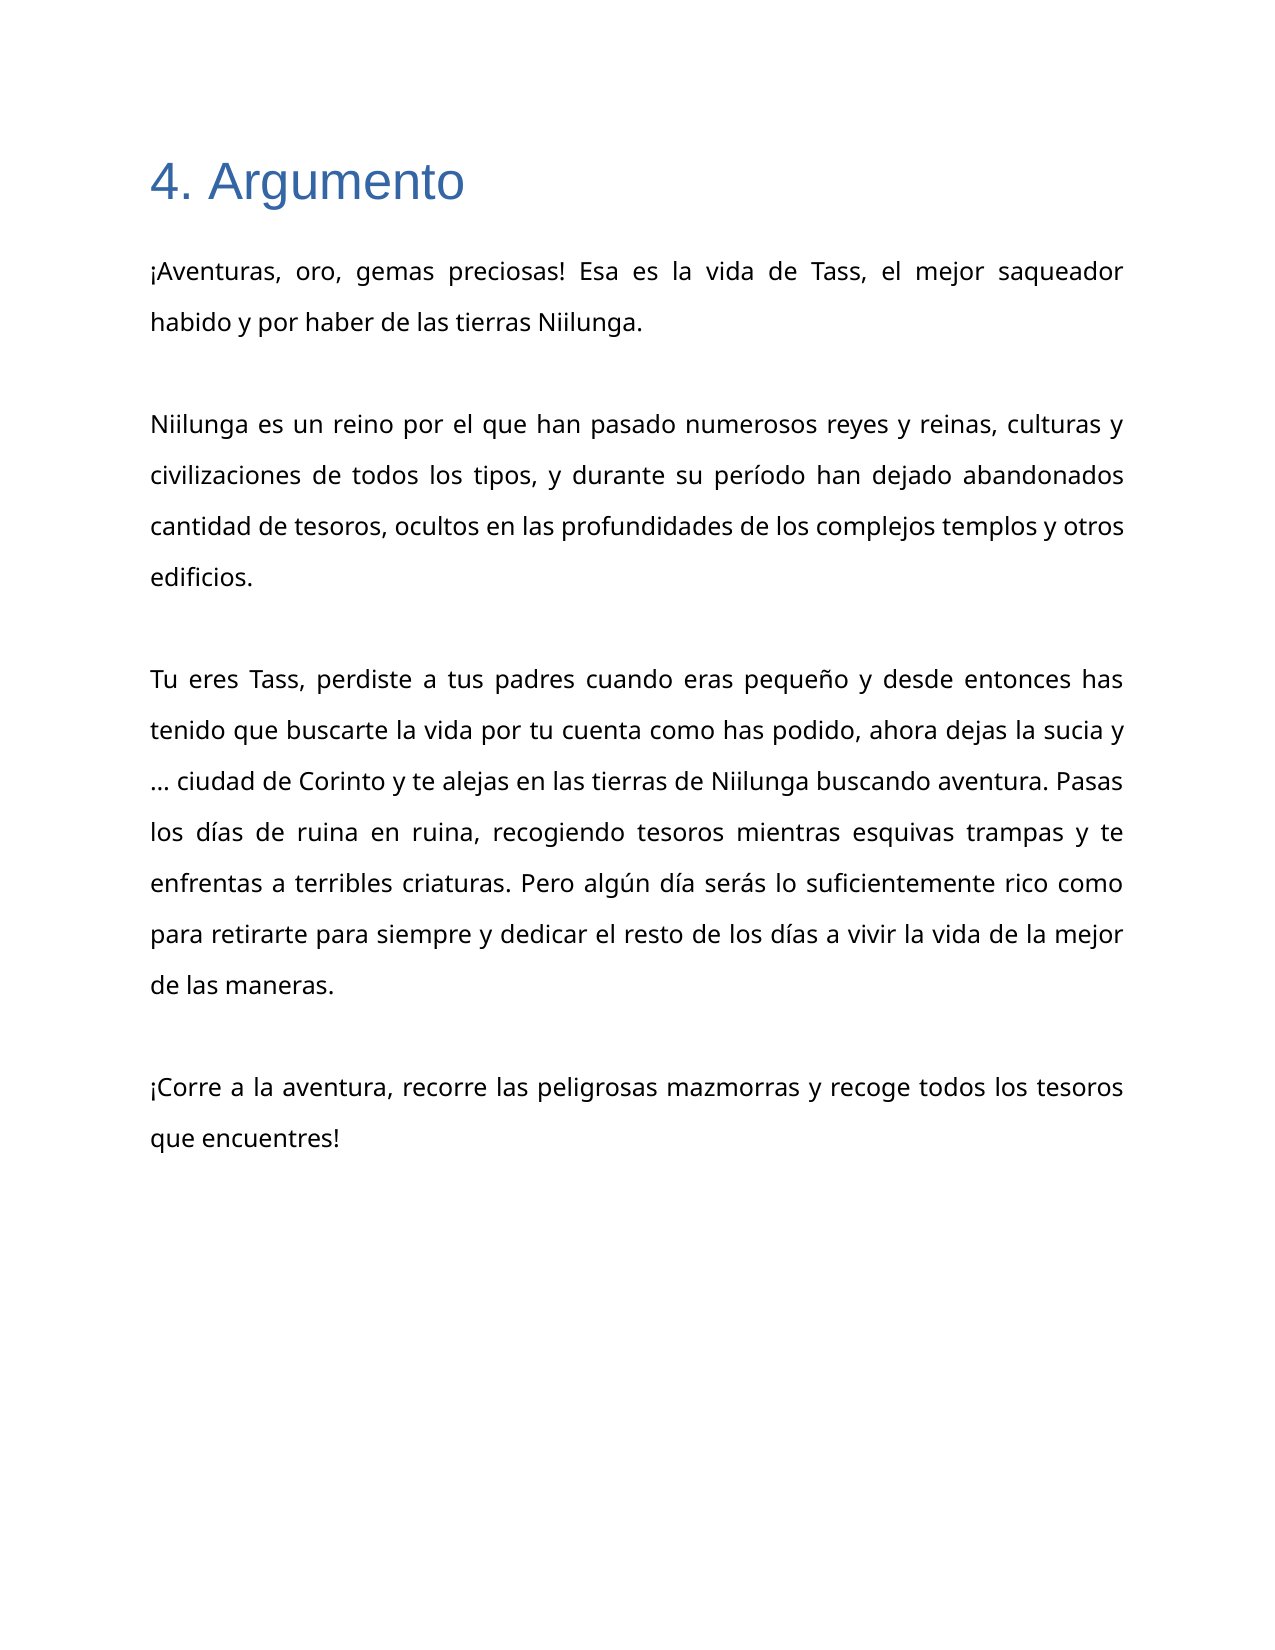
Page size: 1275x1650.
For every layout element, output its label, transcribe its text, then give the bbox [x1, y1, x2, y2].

text Tu eres Tass, perdiste a tus padres cuando eras pequeño y desde entonces has tenido que buscarte la vida por tu cuenta como has podido, ahora dejas la sucia y … ciudad de Corinto y te alejas en las tierras de Niilunga buscando aventura. Pasas los días de ruina en ruina, recogiendo tesoros mientras esquivas trampas y te enfrentas a terribles criaturas. Pero algún día serás lo suficientemente rico como para retirarte para siempre y dedicar el resto de los días a vivir la vida de la mejor de las maneras. [150, 661, 1125, 1002]
text Niilunga es un reino por el que han pasado numerosos reyes y reinas, culturas y civilizaciones de todos los tipos, y durante su período han dejado abandonados cantidad de tesoros, ocultos en las profundidades de los complejos templos y otros edificios. [150, 406, 1125, 593]
text ¡Aventuras, oro, gemas preciosas! Esa es la vida de Tass, el mejor saqueador habido y por haber de las tierras Niilunga. [150, 253, 1125, 338]
subtitle Argumento [150, 150, 1125, 210]
text ¡Corre a la aventura, recorre las peligrosas mazmorras y recoge todos los tesoros que encuentres! [150, 1070, 1125, 1155]
